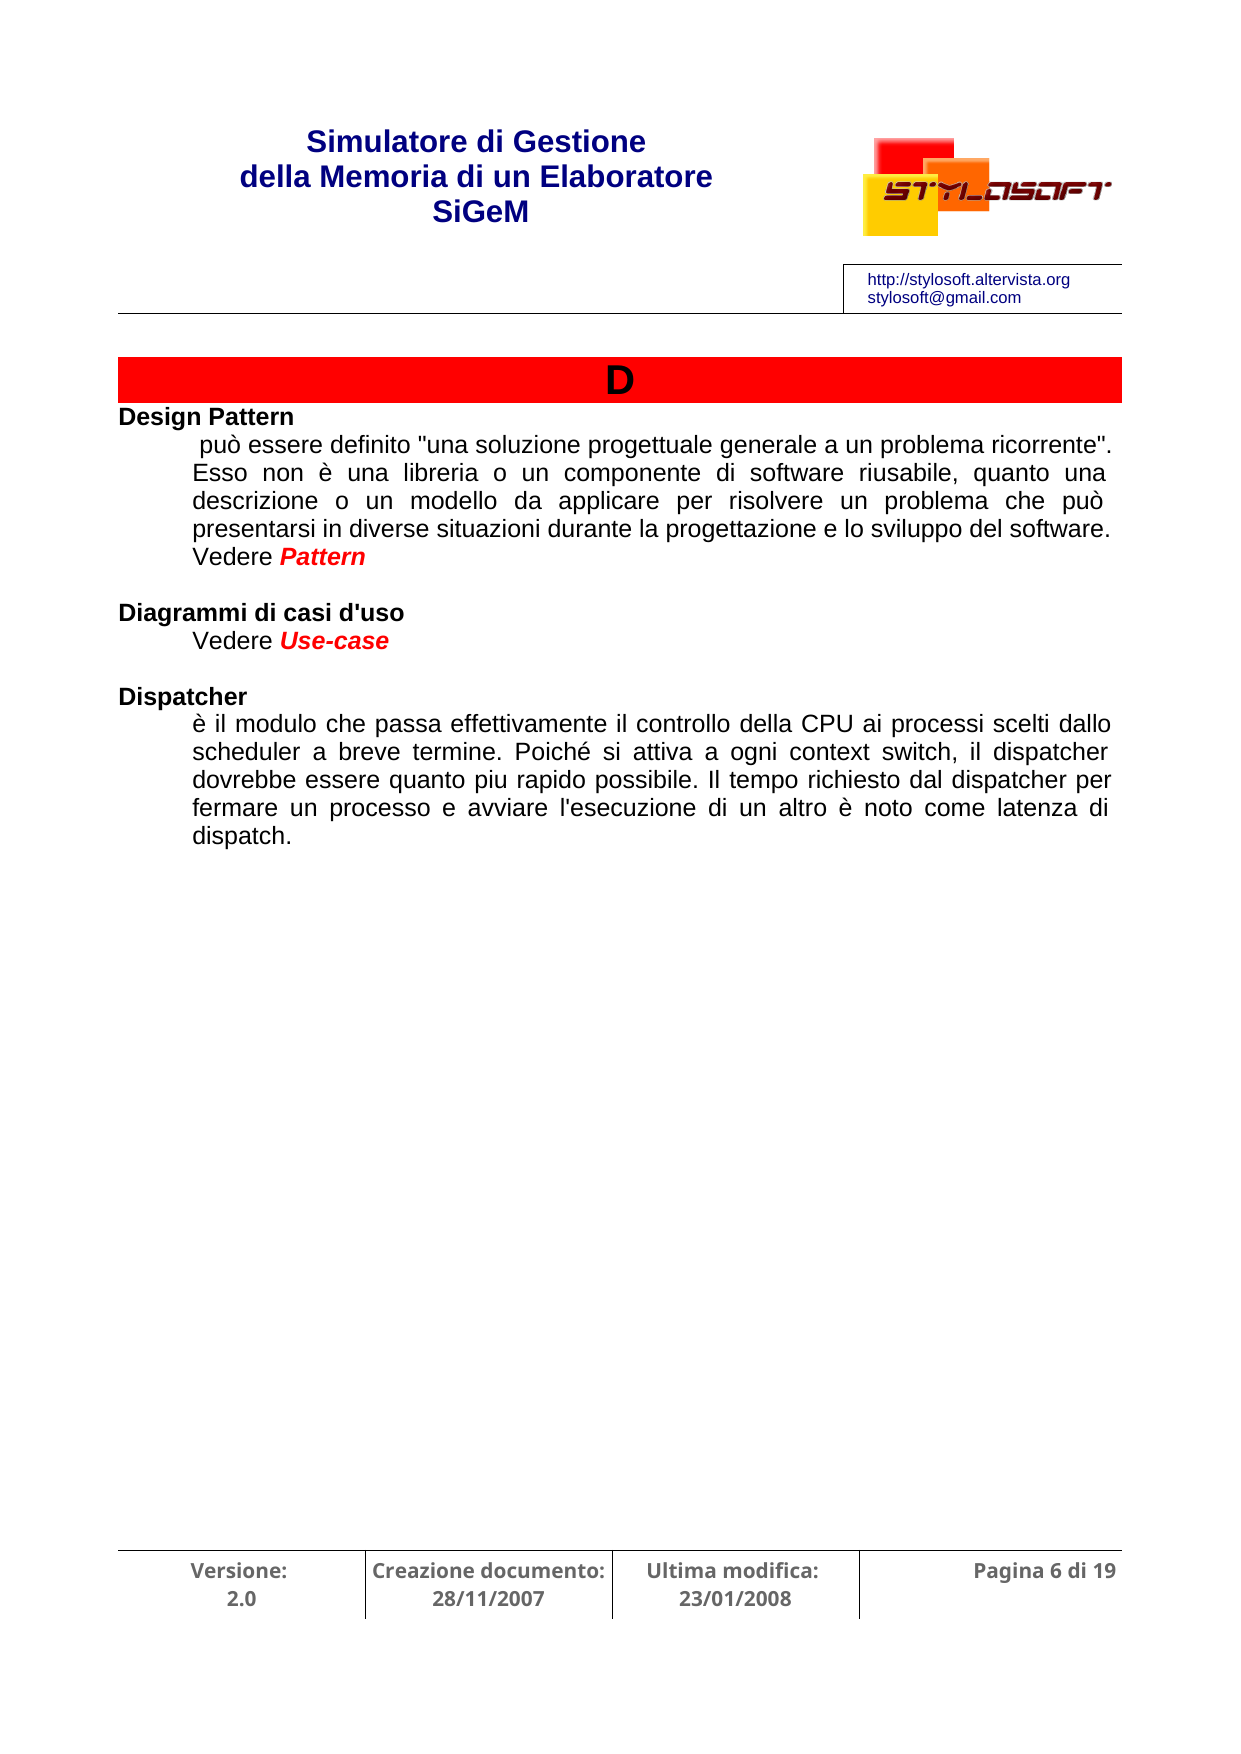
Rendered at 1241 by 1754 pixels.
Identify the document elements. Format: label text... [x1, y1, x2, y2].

text Dispatcher [118, 682, 1122, 710]
text può essere definito "una soluzione progettuale generale a un problema ricorrente". Esso non è una libreria o un componente di software riusabile, quanto una descrizione o un modello da applicare per risolvere un problema che può presentarsi in diverse situazioni durante la progettazione e lo sviluppo del software. [118, 431, 1122, 543]
text Design Pattern [118, 403, 1122, 431]
text Vedere Pattern [118, 543, 1122, 571]
text Vedere Use-case [118, 626, 1122, 654]
text è il modulo che passa effettivamente il controllo della CPU ai processi scelti dallo scheduler a breve termine. Poiché si attiva a ogni context switch, il dispatcher dovrebbe essere quanto piu rapido possibile. Il tempo richiesto dal dispatcher per fermare un processo e avviare l'esecuzione di un altro è noto come latenza di dispatch. [118, 710, 1122, 850]
picture [848, 123, 1117, 247]
text Diagrammi di casi d'uso [118, 598, 1122, 626]
